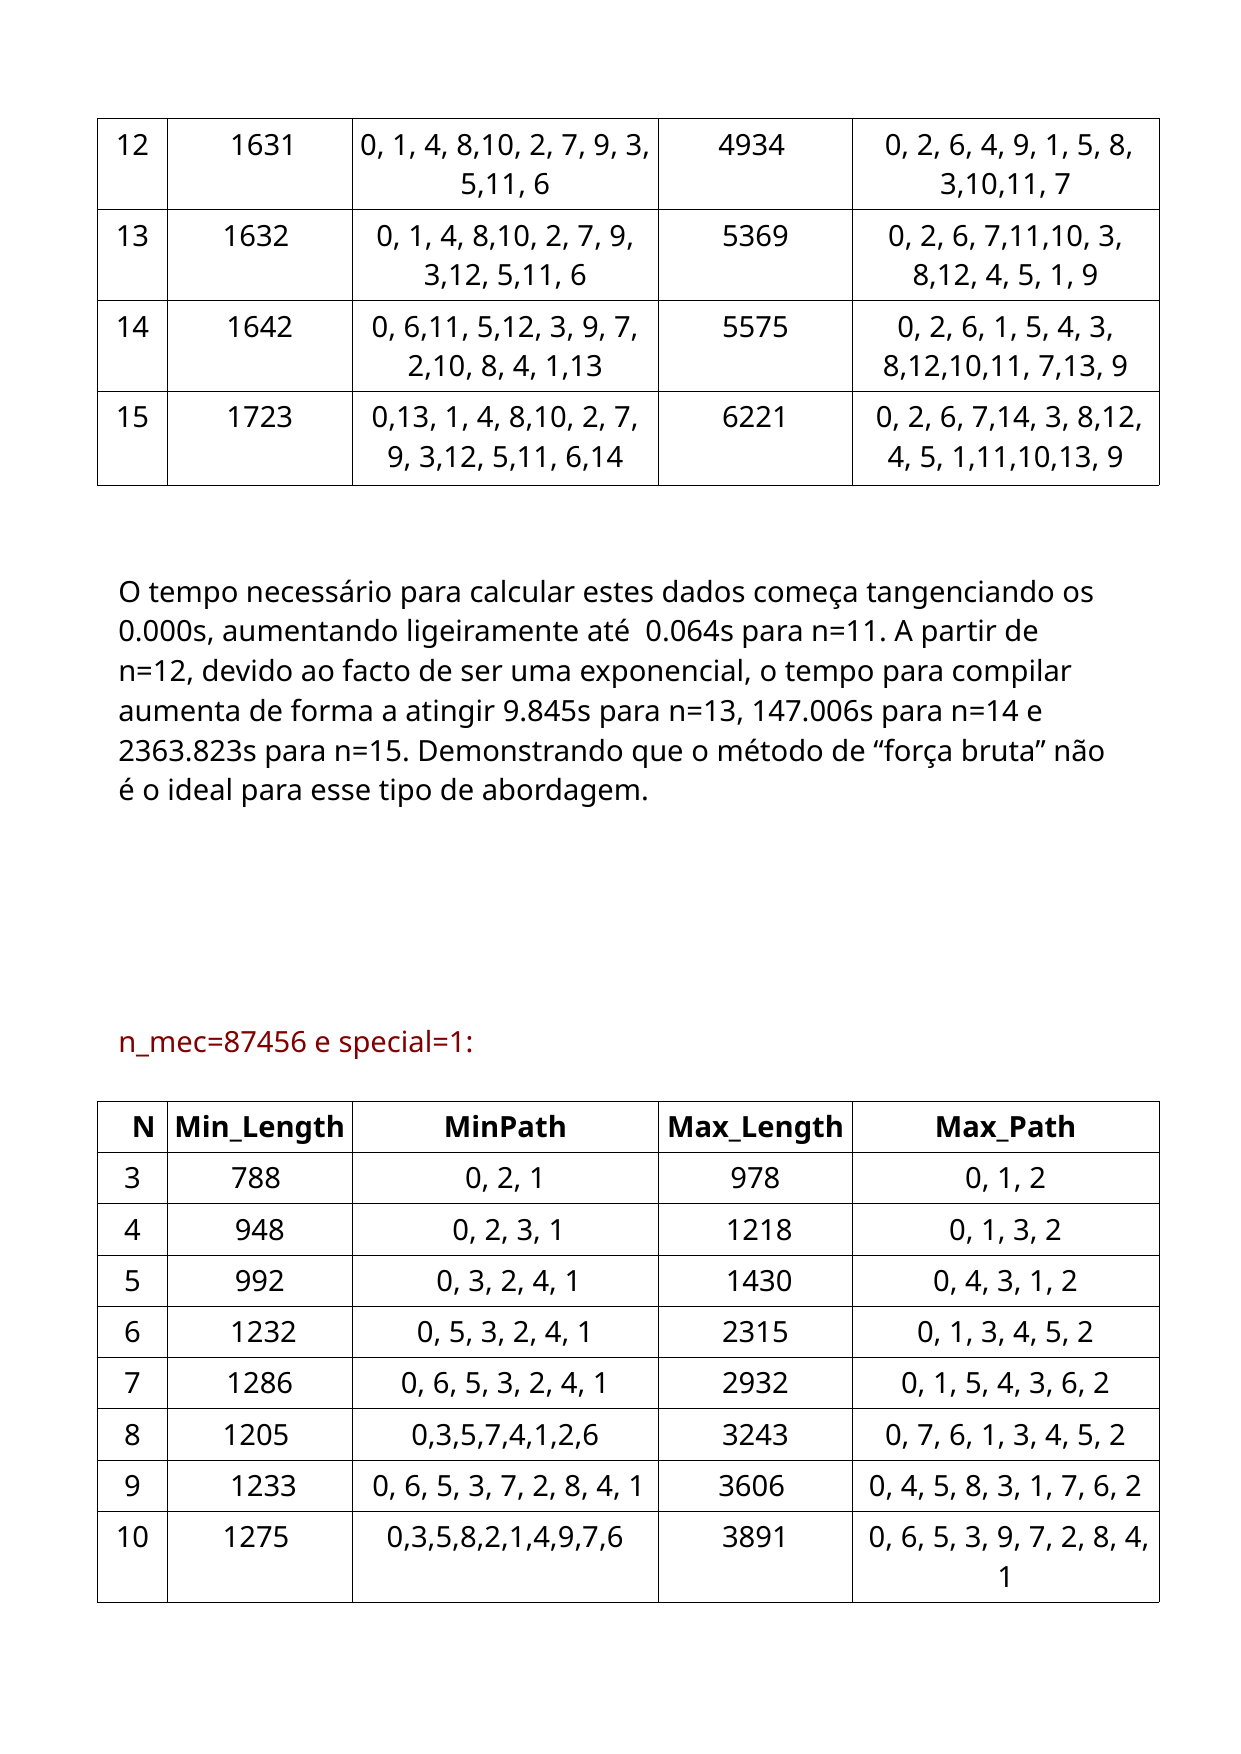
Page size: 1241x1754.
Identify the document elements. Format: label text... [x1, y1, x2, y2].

table_cell 6221 [659, 392, 852, 485]
table_cell 1632 [168, 210, 352, 300]
table_cell 1218 [659, 1204, 852, 1254]
table_cell 5369 [659, 210, 852, 300]
table_cell 15 [98, 392, 167, 485]
table_cell 4 [98, 1204, 167, 1254]
table_cell 0, 2, 6, 7,14, 3, 8,12, 4, 5, 1,11,10,13, 9 [853, 392, 1159, 485]
table_cell 1631 [168, 119, 352, 209]
table_cell 3891 [659, 1512, 852, 1602]
text n_mec=87456 e special=1: [118, 1021, 1122, 1061]
table_cell 8 [98, 1409, 167, 1459]
table_cell 1286 [168, 1358, 352, 1408]
table_cell 0, 2, 6, 7,11,10, 3, 8,12, 4, 5, 1, 9 [853, 210, 1159, 300]
table_cell 992 [168, 1256, 352, 1306]
table_cell 0, 1, 2 [853, 1153, 1159, 1203]
table_cell 948 [168, 1204, 352, 1254]
table_header MinPath [353, 1102, 658, 1152]
table_cell 9 [98, 1461, 167, 1511]
table_cell 0, 6, 5, 3, 9, 7, 2, 8, 4, 1 [853, 1512, 1159, 1602]
table_cell 0, 6, 5, 3, 7, 2, 8, 4, 1 [353, 1461, 658, 1511]
table_cell 0, 1, 3, 2 [853, 1204, 1159, 1254]
table_cell 1430 [659, 1256, 852, 1306]
table_cell 0, 1, 5, 4, 3, 6, 2 [853, 1358, 1159, 1408]
table_cell 14 [98, 301, 167, 391]
table_cell 0, 6,11, 5,12, 3, 9, 7, 2,10, 8, 4, 1,13 [353, 301, 658, 391]
table_cell 0, 1, 3, 4, 5, 2 [853, 1307, 1159, 1357]
table_cell 1642 [168, 301, 352, 391]
table_cell 1232 [168, 1307, 352, 1357]
table_cell 978 [659, 1153, 852, 1203]
table_cell 0, 2, 3, 1 [353, 1204, 658, 1254]
table_cell 5 [98, 1256, 167, 1306]
table_cell 2932 [659, 1358, 852, 1408]
table_cell 0,3,5,8,2,1,4,9,7,6 [353, 1512, 658, 1602]
table_cell 0, 2, 6, 1, 5, 4, 3, 8,12,10,11, 7,13, 9 [853, 301, 1159, 391]
table_cell 0, 1, 4, 8,10, 2, 7, 9, 3, 5,11, 6 [353, 119, 658, 209]
table_cell 0, 1, 4, 8,10, 2, 7, 9, 3,12, 5,11, 6 [353, 210, 658, 300]
table_cell 0, 4, 5, 8, 3, 1, 7, 6, 2 [853, 1461, 1159, 1511]
table_cell 0, 6, 5, 3, 2, 4, 1 [353, 1358, 658, 1408]
table_header Min_Length [168, 1102, 352, 1152]
table_cell 1275 [168, 1512, 352, 1602]
table_cell 0, 2, 1 [353, 1153, 658, 1203]
table_cell 12 [98, 119, 167, 209]
table_cell 0, 4, 3, 1, 2 [853, 1256, 1159, 1306]
table_cell 1205 [168, 1409, 352, 1459]
table_cell 4934 [659, 119, 852, 209]
table_cell 0,3,5,7,4,1,2,6 [353, 1409, 658, 1459]
text O tempo necessário para calcular estes dados começa tangenciando os 0.000s, aumentando ligeiramente até 0.064s para n=11. A partir de n=12, devido ao facto de ser uma exponencial, o tempo para compilar aumenta de forma a atingir 9.845s para n=13, 147.006s para n=14 e 2363.823s para n=15. Demonstrando que o método de “força bruta” não é o ideal para esse tipo de abordagem. [118, 571, 1122, 809]
table_cell 0, 3, 2, 4, 1 [353, 1256, 658, 1306]
table_header Max_Length [659, 1102, 852, 1152]
table_cell 3606 [659, 1461, 852, 1511]
table_cell 0,13, 1, 4, 8,10, 2, 7, 9, 3,12, 5,11, 6,14 [353, 392, 658, 485]
table_cell 6 [98, 1307, 167, 1357]
table_header N [98, 1102, 167, 1152]
table_cell 0, 2, 6, 4, 9, 1, 5, 8, 3,10,11, 7 [853, 119, 1159, 209]
table_cell 2315 [659, 1307, 852, 1357]
table_cell 7 [98, 1358, 167, 1408]
table_cell 0, 5, 3, 2, 4, 1 [353, 1307, 658, 1357]
table_cell 10 [98, 1512, 167, 1602]
table_cell 1723 [168, 392, 352, 485]
table_cell 3243 [659, 1409, 852, 1459]
table_cell 0, 7, 6, 1, 3, 4, 5, 2 [853, 1409, 1159, 1459]
table_cell 13 [98, 210, 167, 300]
table_cell 788 [168, 1153, 352, 1203]
table_cell 3 [98, 1153, 167, 1203]
table_cell 1233 [168, 1461, 352, 1511]
table_cell 5575 [659, 301, 852, 391]
table_header Max_Path [853, 1102, 1159, 1152]
